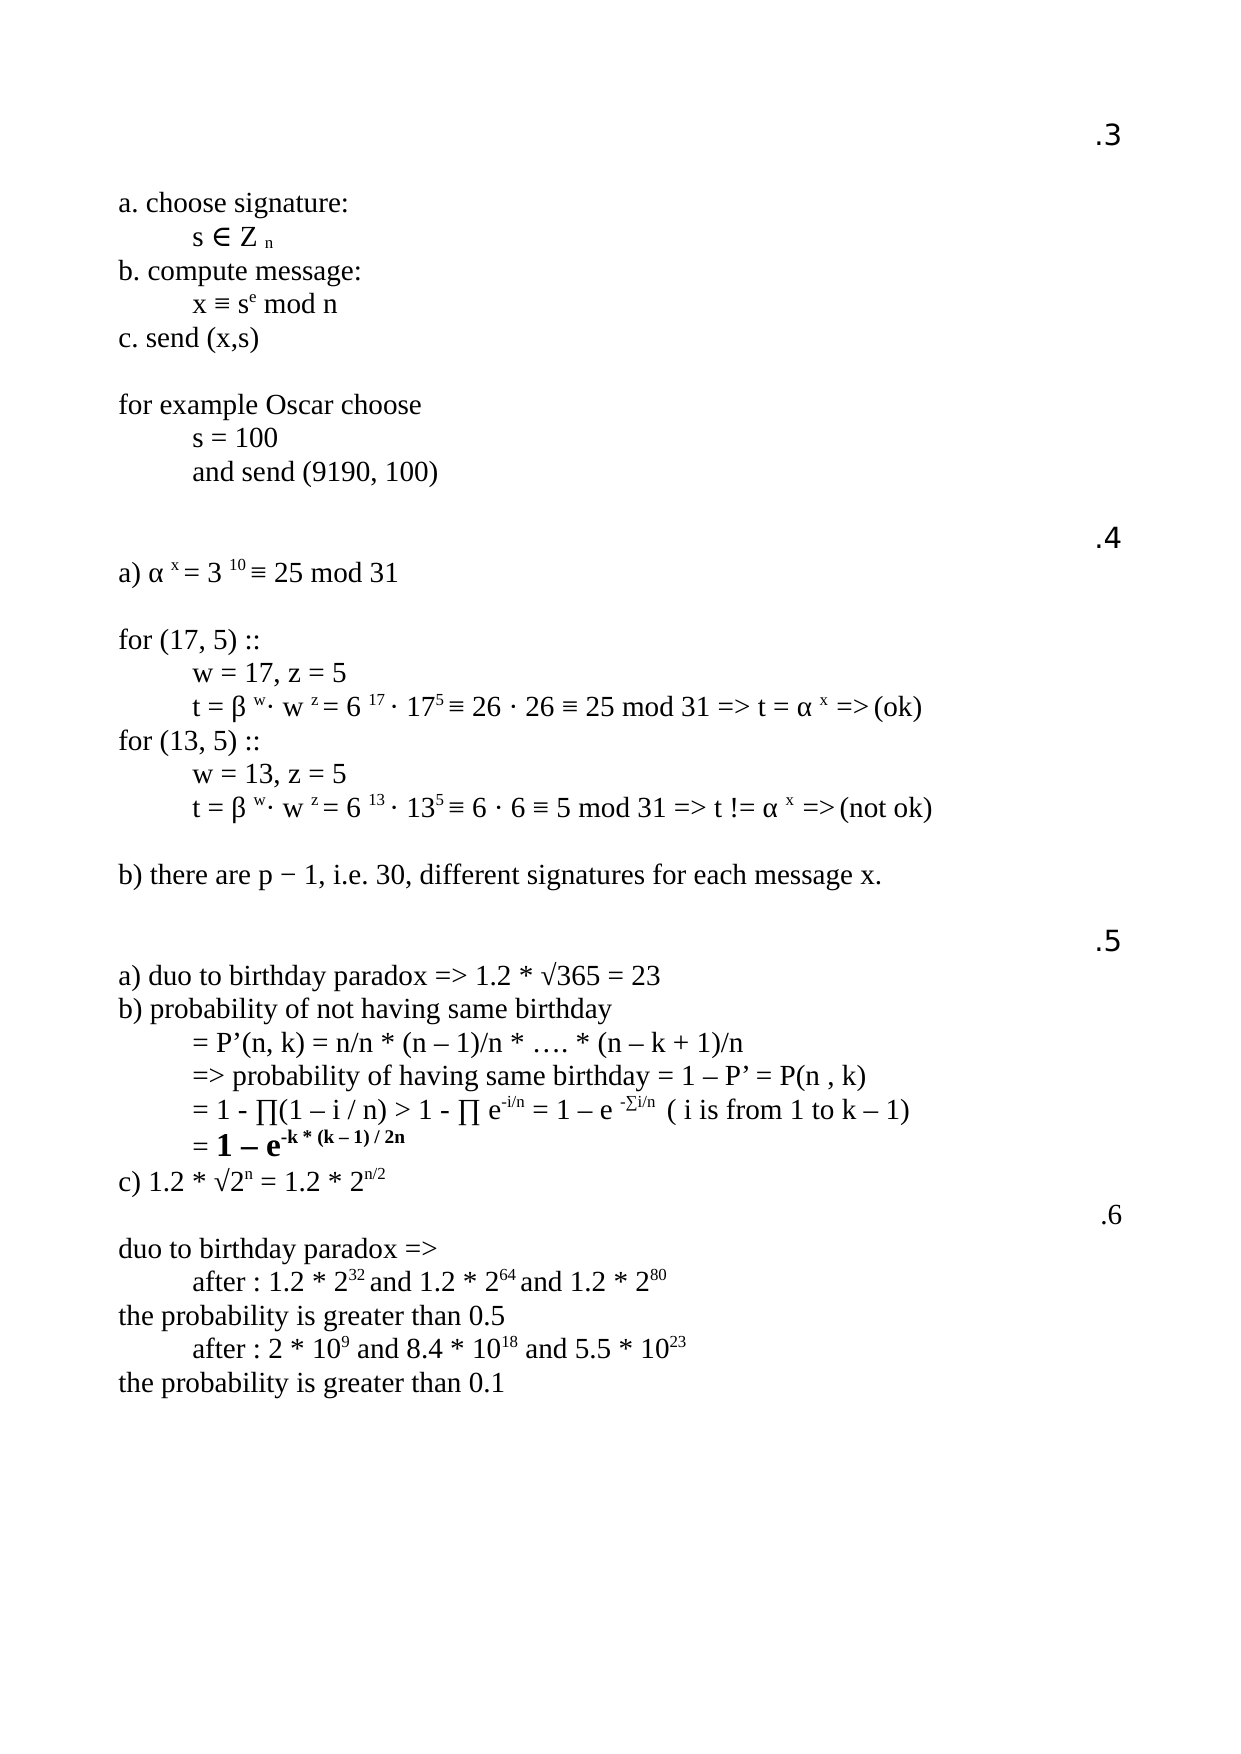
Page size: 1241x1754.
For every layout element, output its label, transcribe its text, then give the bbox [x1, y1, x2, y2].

text x ≡ se mod n [118, 286, 1122, 320]
text 3. [118, 118, 1122, 152]
text the probability is greater than 0.5 [118, 1298, 1122, 1332]
text b) probability of not having same birthday [118, 991, 1122, 1025]
text = P’(n, k) = n/n * (n – 1)/n * …. * (n – k + 1)/n [118, 1025, 1122, 1058]
text b) there are p − 1, i.e. 30, different signatures for each message x. [118, 857, 1122, 890]
text 6. [118, 1197, 1122, 1231]
text b. compute message: [118, 253, 1122, 286]
text => probability of having same birthday = 1 – P’ = P(n , k) [118, 1058, 1122, 1092]
text = 1 - ∏(1 – i / n) > 1 - ∏ e-i/n = 1 – e -∑i/n ( i is from 1 to k – 1) [118, 1092, 1122, 1126]
text w = 13, z = 5 [118, 756, 1122, 790]
text w = 17, z = 5 [118, 656, 1122, 689]
text after : 1.2 * 232 and 1.2 * 264 and 1.2 * 280 [118, 1264, 1122, 1298]
text t = β w· w z = 6 17 · 175 ≡ 26 · 26 ≡ 25 mod 31 => t = α x => (ok) [118, 689, 1122, 723]
text s ∈ Z n [118, 219, 1122, 253]
text the probability is greater than 0.1 [118, 1365, 1122, 1399]
text after : 2 * 109 and 8.4 * 1018 and 5.5 * 1023 [118, 1332, 1122, 1365]
text a) α x = 3 10 ≡ 25 mod 31 [118, 555, 1122, 588]
text 5. [118, 924, 1122, 958]
text s = 100 [118, 420, 1122, 454]
text and send (9190, 100) [118, 454, 1122, 487]
text for (17, 5) :: [118, 622, 1122, 656]
text c) 1.2 * √2n = 1.2 * 2n/2 [118, 1164, 1122, 1197]
text t = β w· w z = 6 13 · 135 ≡ 6 · 6 ≡ 5 mod 31 => t != α x => (not ok) [118, 790, 1122, 823]
text c. send (x,s) [118, 320, 1122, 353]
text a. choose signature: [118, 186, 1122, 219]
text duo to birthday paradox => [118, 1231, 1122, 1264]
text for example Oscar choose [118, 387, 1122, 420]
text 4. [118, 521, 1122, 555]
text a) duo to birthday paradox => 1.2 * √365 = 23 [118, 958, 1122, 991]
text = 1 – e-k * (k – 1) / 2n [118, 1126, 1122, 1164]
text for (13, 5) :: [118, 723, 1122, 756]
